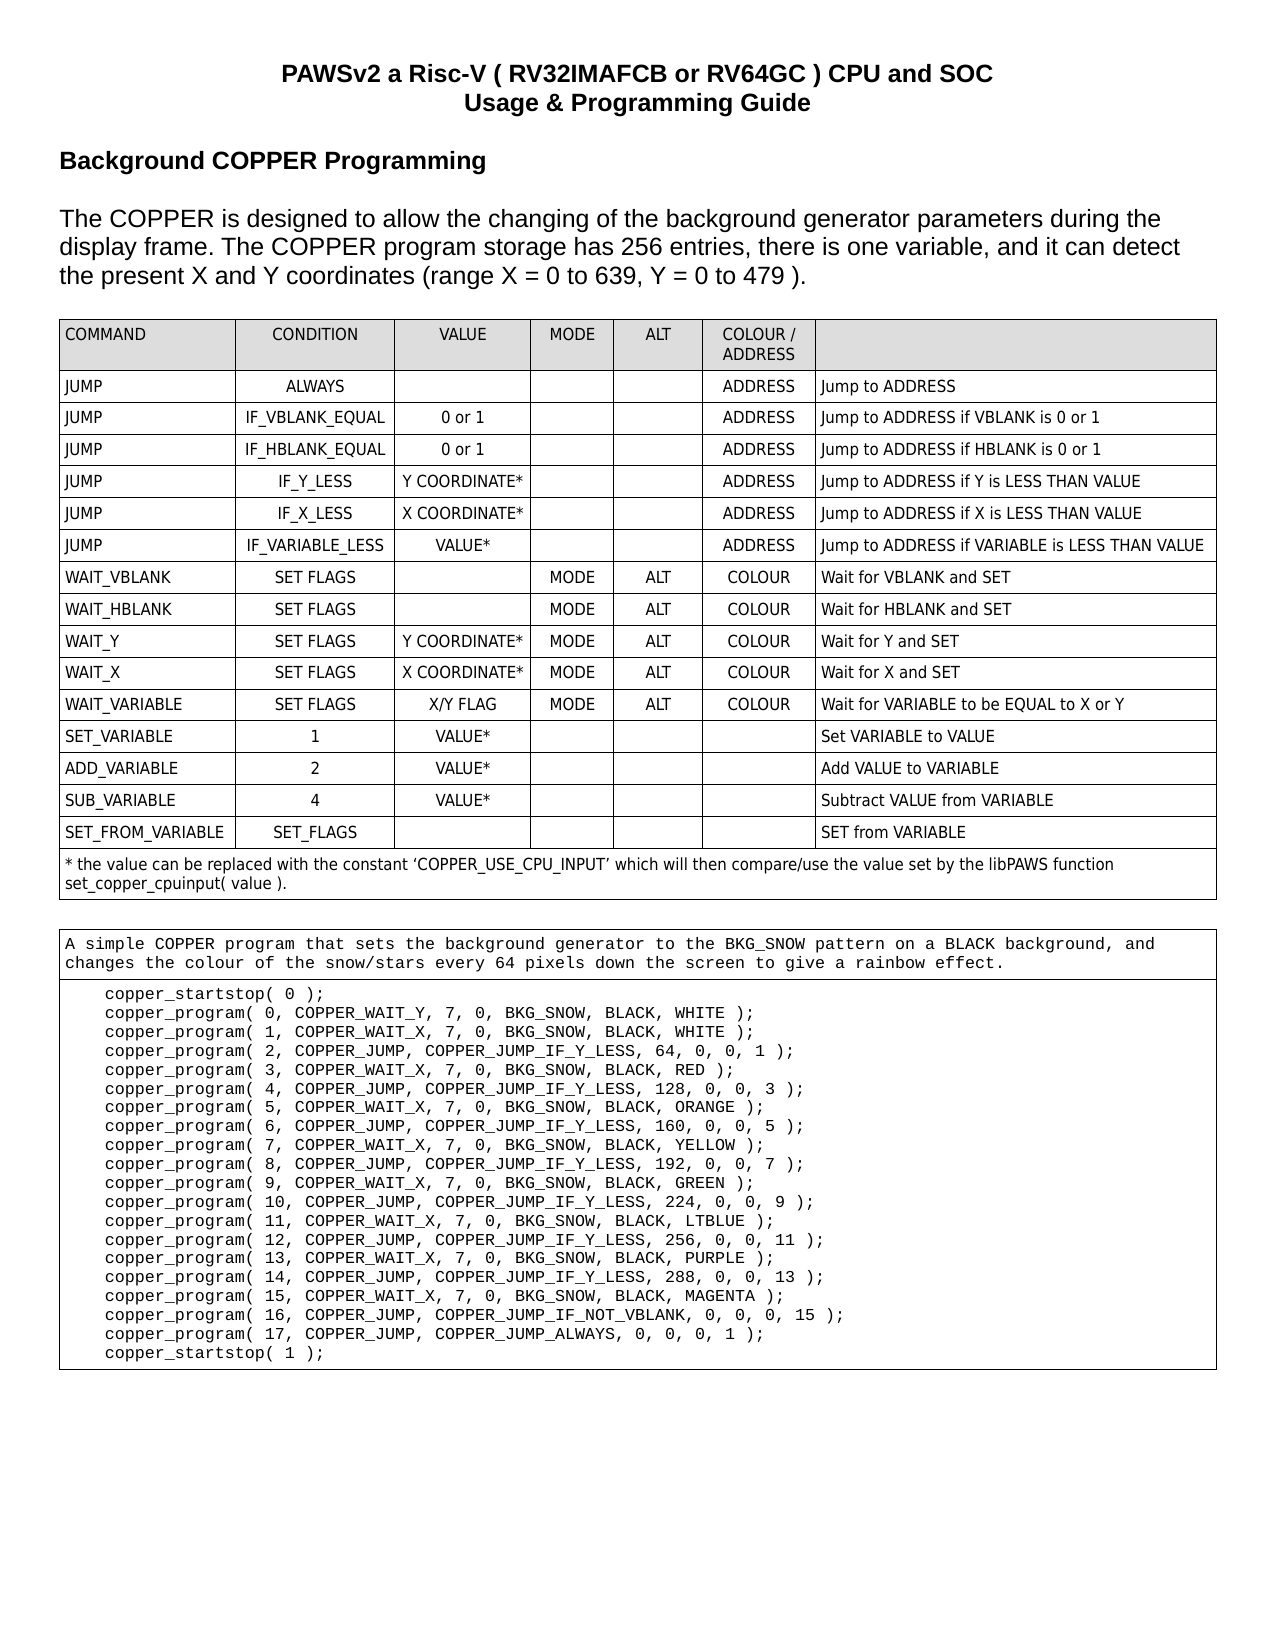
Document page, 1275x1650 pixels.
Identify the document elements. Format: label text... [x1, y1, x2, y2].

table_cell ADD_VARIABLE [60, 753, 235, 784]
table_cell JUMP [60, 498, 235, 529]
table_cell SET_FROM_VARIABLE [60, 817, 235, 848]
table_header COMMAND [60, 320, 235, 370]
table_cell SET FLAGS [236, 690, 394, 720]
table_cell Wait for VARIABLE to be EQUAL to X or Y [816, 690, 1216, 720]
table_cell ALT [614, 626, 702, 657]
table_header [816, 320, 1216, 370]
table_header VALUE [395, 320, 530, 370]
table_cell ALT [614, 594, 702, 625]
table_cell Jump to ADDRESS if VARIABLE is LESS THAN VALUE [816, 530, 1216, 561]
table_cell Jump to ADDRESS if Y is LESS THAN VALUE [816, 466, 1216, 497]
table_cell MODE [531, 562, 613, 593]
table_cell 4 [236, 785, 394, 816]
table_cell [614, 498, 702, 529]
table_cell ADDRESS [703, 466, 815, 497]
table_cell ADDRESS [703, 530, 815, 561]
table_cell JUMP [60, 530, 235, 561]
table_cell JUMP [60, 371, 235, 402]
table_cell MODE [531, 690, 613, 720]
table_cell [703, 817, 815, 848]
table_cell SET FLAGS [236, 658, 394, 688]
table_cell VALUE* [395, 530, 530, 561]
table_cell [703, 721, 815, 752]
table_cell VALUE* [395, 753, 530, 784]
table_cell [531, 403, 613, 433]
table_header MODE [531, 320, 613, 370]
table_cell [531, 817, 613, 848]
table_cell [614, 435, 702, 465]
table_cell [395, 562, 530, 593]
table_cell SET from VARIABLE [816, 817, 1216, 848]
table_cell JUMP [60, 435, 235, 465]
table_cell SET_VARIABLE [60, 721, 235, 752]
table_header COLOUR / ADDRESS [703, 320, 815, 370]
table_cell [614, 785, 702, 816]
table_cell WAIT_VBLANK [60, 562, 235, 593]
table_cell Set VARIABLE to VALUE [816, 721, 1216, 752]
table_cell Jump to ADDRESS if X is LESS THAN VALUE [816, 498, 1216, 529]
table_cell COLOUR [703, 658, 815, 688]
table_header ALT [614, 320, 702, 370]
table_cell IF_VARIABLE_LESS [236, 530, 394, 561]
table_cell ALT [614, 562, 702, 593]
table_cell SET FLAGS [236, 594, 394, 625]
table_cell ALT [614, 690, 702, 720]
table_cell X/Y FLAG [395, 690, 530, 720]
table_cell MODE [531, 594, 613, 625]
table_cell 2 [236, 753, 394, 784]
table_cell SUB_VARIABLE [60, 785, 235, 816]
table_cell Y COORDINATE* [395, 466, 530, 497]
table_cell Jump to ADDRESS [816, 371, 1216, 402]
table_cell [614, 466, 702, 497]
table_cell [395, 371, 530, 402]
table_cell [531, 466, 613, 497]
table_cell [531, 785, 613, 816]
table_cell Wait for HBLANK and SET [816, 594, 1216, 625]
table_cell [531, 753, 613, 784]
table_cell WAIT_HBLANK [60, 594, 235, 625]
table_cell ALWAYS [236, 371, 394, 402]
table_cell IF_X_LESS [236, 498, 394, 529]
table_header CONDITION [236, 320, 394, 370]
table_cell [531, 498, 613, 529]
table_cell 0 or 1 [395, 403, 530, 433]
table_cell 0 or 1 [395, 435, 530, 465]
table_cell VALUE* [395, 785, 530, 816]
table_cell COLOUR [703, 690, 815, 720]
table_cell SET FLAGS [236, 562, 394, 593]
table_cell Jump to ADDRESS if VBLANK is 0 or 1 [816, 403, 1216, 433]
table_cell ADDRESS [703, 435, 815, 465]
table_cell COLOUR [703, 594, 815, 625]
table_header A simple COPPER program that sets the background generator to the BKG_SNOW pattern on a BLACK background, and changes the colour of the snow/stars every 64 pixels down the screen to give a rainbow effect. [60, 930, 1216, 979]
table_cell [614, 530, 702, 561]
table_cell ALT [614, 658, 702, 688]
table_cell X COORDINATE* [395, 498, 530, 529]
table_cell MODE [531, 626, 613, 657]
table_cell JUMP [60, 403, 235, 433]
table_cell Subtract VALUE from VARIABLE [816, 785, 1216, 816]
table_cell [703, 785, 815, 816]
table_cell IF_Y_LESS [236, 466, 394, 497]
table_cell MODE [531, 658, 613, 688]
table_cell WAIT_Y [60, 626, 235, 657]
table_cell SET_FLAGS [236, 817, 394, 848]
table_cell [614, 721, 702, 752]
table_cell [614, 753, 702, 784]
table_cell COLOUR [703, 562, 815, 593]
table_cell [614, 371, 702, 402]
table_cell Wait for Y and SET [816, 626, 1216, 657]
table_cell [395, 817, 530, 848]
table_cell [703, 753, 815, 784]
table_cell [531, 371, 613, 402]
table_cell [531, 435, 613, 465]
table_cell [395, 594, 530, 625]
table_cell WAIT_X [60, 658, 235, 688]
table_cell copper_startstop( 0 ); copper_program( 0, COPPER_WAIT_Y, 7, 0, BKG_SNOW, BLACK, WHITE ); copper_program( 1, COPPER_WAIT_X, 7, 0, BKG_SNOW, BLACK, WHITE ); copper_program( 2, COPPER_JUMP, COPPER_JUMP_IF_Y_LESS, 64, 0, 0, 1 ); copper_program( 3, COPPER_WAIT_X, 7, 0, BKG_SNOW, BLACK, RED ); copper_program( 4, COPPER_JUMP, COPPER_JUMP_IF_Y_LESS, 128, 0, 0, 3 ); copper_program( 5, COPPER_WAIT_X, 7, 0, BKG_SNOW, BLACK, ORANGE ); copper_program( 6, COPPER_JUMP, COPPER_JUMP_IF_Y_LESS, 160, 0, 0, 5 ); copper_program( 7, COPPER_WAIT_X, 7, 0, BKG_SNOW, BLACK, YELLOW ); copper_program( 8, COPPER_JUMP, COPPER_JUMP_IF_Y_LESS, 192, 0, 0, 7 ); copper_program( 9, COPPER_WAIT_X, 7, 0, BKG_SNOW, BLACK, GREEN ); copper_program( 10, COPPER_JUMP, COPPER_JUMP_IF_Y_LESS, 224, 0, 0, 9 ); copper_program( 11, COPPER_WAIT_X, 7, 0, BKG_SNOW, BLACK, LTBLUE ); copper_program( 12, COPPER_JUMP, COPPER_JUMP_IF_Y_LESS, 256, 0, 0, 11 ); copper_program( 13, COPPER_WAIT_X, 7, 0, BKG_SNOW, BLACK, PURPLE ); copper_program( 14, COPPER_JUMP, COPPER_JUMP_IF_Y_LESS, 288, 0, 0, 13 ); copper_program( 15, COPPER_WAIT_X, 7, 0, BKG_SNOW, BLACK, MAGENTA ); copper_program( 16, COPPER_JUMP, COPPER_JUMP_IF_NOT_VBLANK, 0, 0, 0, 15 ); copper_program( 17, COPPER_JUMP, COPPER_JUMP_ALWAYS, 0, 0, 0, 1 ); copper_startstop( 1 ); [60, 980, 1216, 1369]
table_cell JUMP [60, 466, 235, 497]
table_cell COLOUR [703, 626, 815, 657]
table_cell Add VALUE to VARIABLE [816, 753, 1216, 784]
table_cell * the value can be replaced with the constant ‘COPPER_USE_CPU_INPUT’ which will then compare/use the value set by the libPAWS function set_copper_cpuinput( value ). [60, 849, 1216, 899]
table_cell IF_VBLANK_EQUAL [236, 403, 394, 433]
table_cell ADDRESS [703, 403, 815, 433]
text Background COPPER Programming [59, 146, 1216, 175]
table_cell [531, 530, 613, 561]
table_cell Wait for X and SET [816, 658, 1216, 688]
table_cell [614, 817, 702, 848]
table_cell VALUE* [395, 721, 530, 752]
table_cell Wait for VBLANK and SET [816, 562, 1216, 593]
table_cell X COORDINATE* [395, 658, 530, 688]
table_cell IF_HBLANK_EQUAL [236, 435, 394, 465]
table_cell ADDRESS [703, 498, 815, 529]
table_cell [614, 403, 702, 433]
table_cell WAIT_VARIABLE [60, 690, 235, 720]
table_cell 1 [236, 721, 394, 752]
table_cell [531, 721, 613, 752]
table_cell Jump to ADDRESS if HBLANK is 0 or 1 [816, 435, 1216, 465]
table_cell ADDRESS [703, 371, 815, 402]
text The COPPER is designed to allow the changing of the background generator parameters during the display frame. The COPPER program storage has 256 entries, there is one variable, and it can detect the present X and Y coordinates (range X = 0 to 639, Y = 0 to 479 ). [59, 203, 1216, 290]
table_cell SET FLAGS [236, 626, 394, 657]
table_cell Y COORDINATE* [395, 626, 530, 657]
